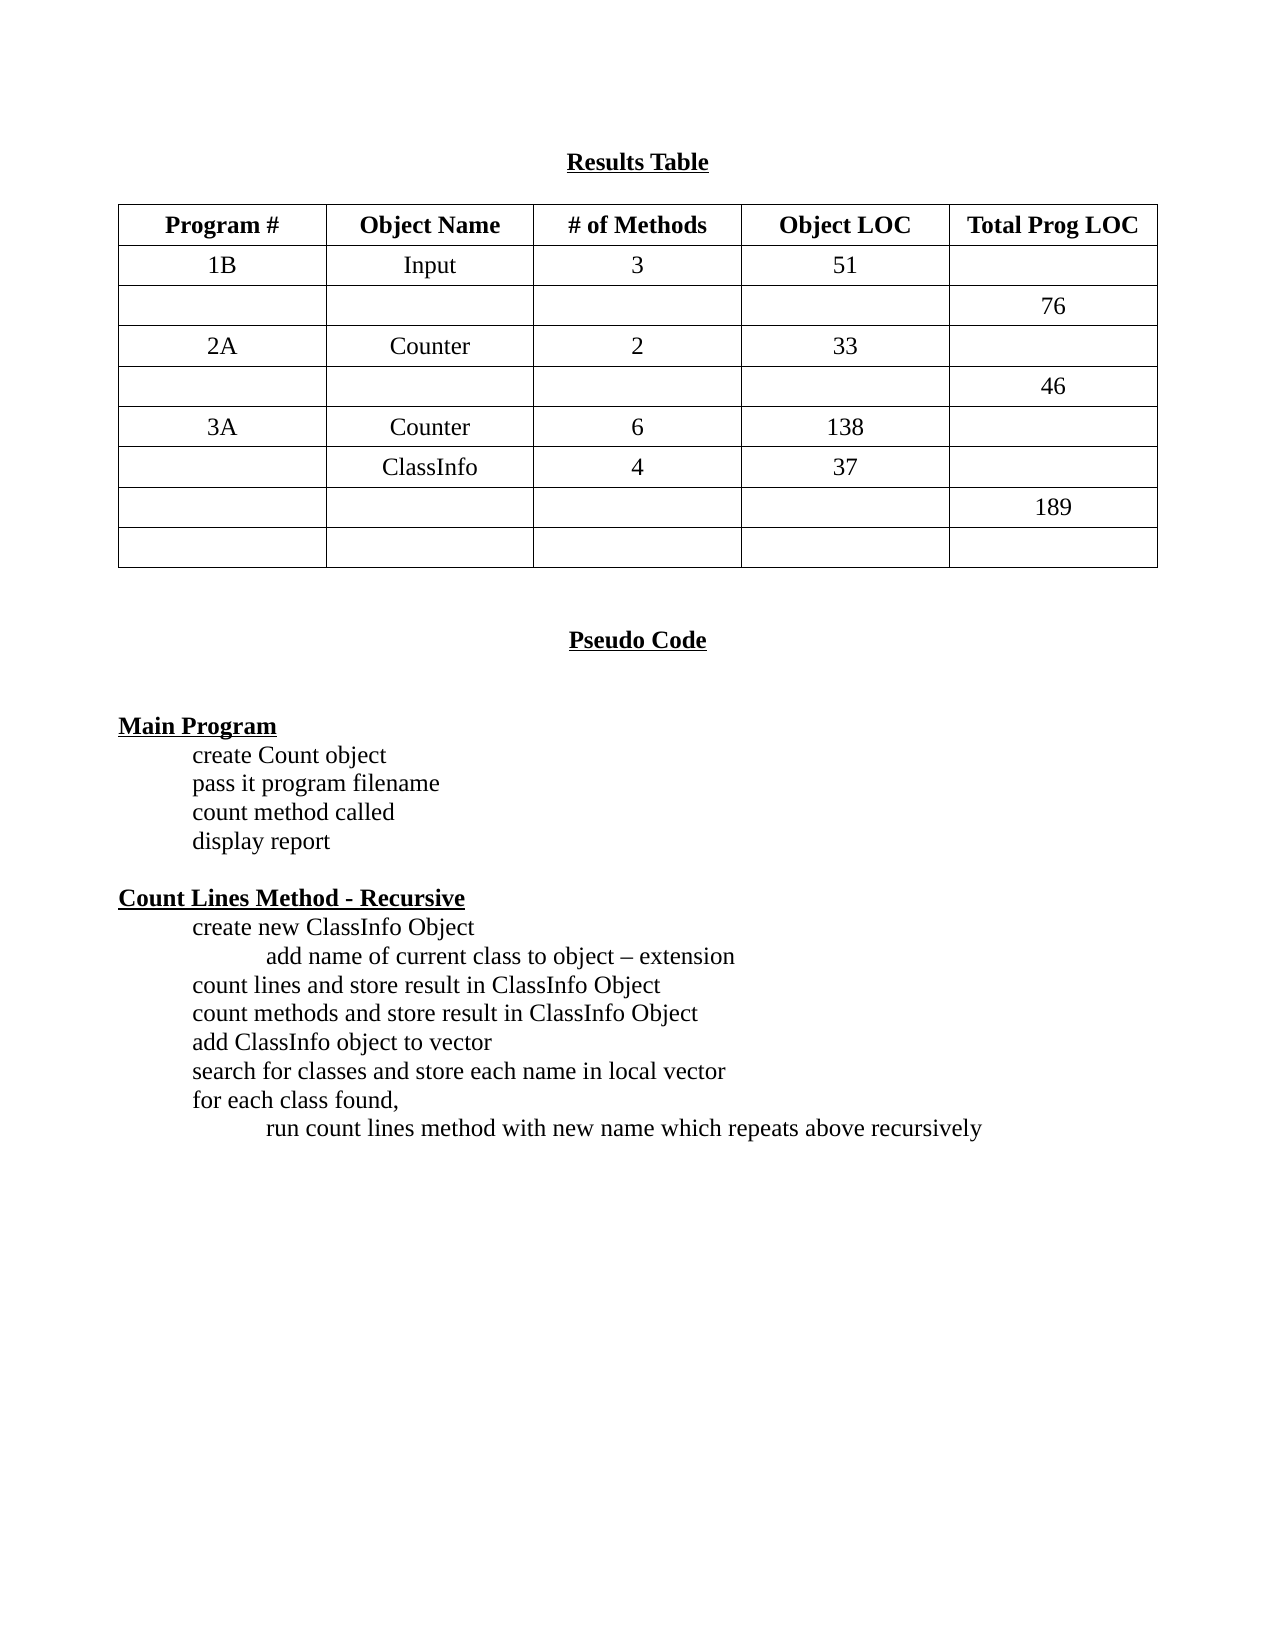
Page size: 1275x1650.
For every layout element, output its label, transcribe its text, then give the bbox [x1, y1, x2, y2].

text Pseudo Code [118, 625, 1157, 653]
text create Count object [118, 740, 1157, 768]
table_cell Input [327, 246, 533, 285]
table_cell [950, 407, 1157, 446]
table_cell [742, 367, 949, 406]
table_cell 46 [950, 367, 1157, 406]
table_cell [534, 488, 741, 527]
table_cell 33 [742, 326, 949, 366]
table_cell [327, 528, 533, 567]
table_cell [327, 488, 533, 527]
table_header # of Methods [534, 205, 741, 245]
table_cell 76 [950, 286, 1157, 325]
text display report [118, 826, 1157, 855]
text Count Lines Method - Recursive [118, 883, 1157, 912]
table_cell 6 [534, 407, 741, 446]
table_cell [534, 528, 741, 567]
text search for classes and store each name in local vector [118, 1056, 1157, 1085]
table_cell [742, 286, 949, 325]
table_cell 51 [742, 246, 949, 285]
table_cell 189 [950, 488, 1157, 527]
table_cell [119, 286, 326, 325]
table_cell [119, 488, 326, 527]
table_cell 3 [534, 246, 741, 285]
text Results Table [118, 147, 1157, 176]
table_header Total Prog LOC [950, 205, 1157, 245]
text add ClassInfo object to vector [118, 1027, 1157, 1056]
table_cell [327, 367, 533, 406]
table_cell [119, 528, 326, 567]
table_cell 138 [742, 407, 949, 446]
table_header Object Name [327, 205, 533, 245]
table_cell [950, 326, 1157, 366]
table_cell [119, 447, 326, 487]
table_cell 2A [119, 326, 326, 366]
table_cell 2 [534, 326, 741, 366]
text count methods and store result in ClassInfo Object [118, 998, 1157, 1027]
table_cell [119, 367, 326, 406]
table_cell [327, 286, 533, 325]
table_cell Counter [327, 326, 533, 366]
text count lines and store result in ClassInfo Object [118, 970, 1157, 998]
table_header Program # [119, 205, 326, 245]
table_cell [950, 447, 1157, 487]
table_cell [950, 528, 1157, 567]
text add name of current class to object – extension [118, 941, 1157, 970]
table_cell 3A [119, 407, 326, 446]
text run count lines method with new name which repeats above recursively [118, 1113, 1157, 1142]
table_cell [534, 286, 741, 325]
table_cell 1B [119, 246, 326, 285]
table_cell [534, 367, 741, 406]
table_cell [950, 246, 1157, 285]
table_cell Counter [327, 407, 533, 446]
table_cell 4 [534, 447, 741, 487]
text create new ClassInfo Object [118, 912, 1157, 941]
table_cell [742, 488, 949, 527]
text pass it program filename [118, 768, 1157, 797]
table_header Object LOC [742, 205, 949, 245]
text for each class found, [118, 1085, 1157, 1113]
table_cell 37 [742, 447, 949, 487]
text count method called [118, 797, 1157, 826]
text Main Program [118, 711, 1157, 740]
table_cell ClassInfo [327, 447, 533, 487]
table_cell [742, 528, 949, 567]
